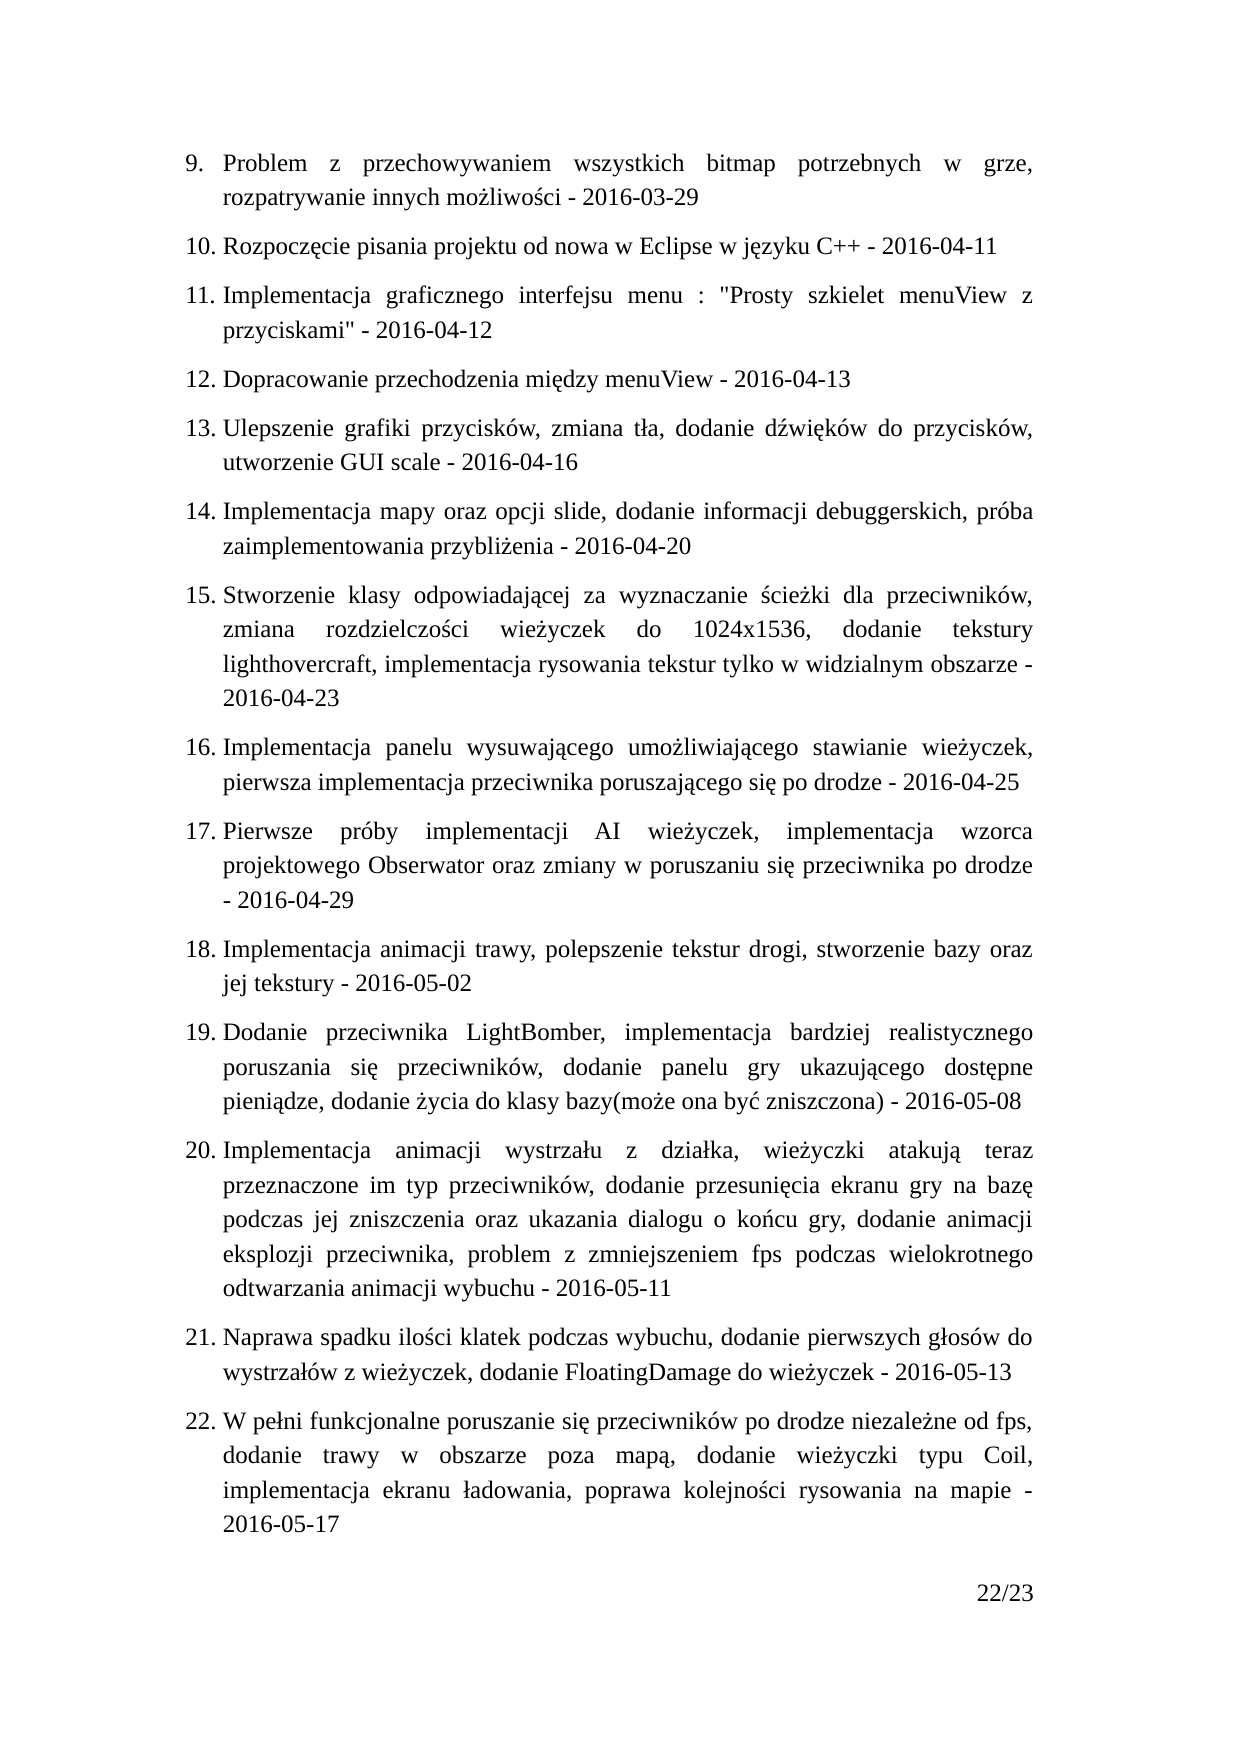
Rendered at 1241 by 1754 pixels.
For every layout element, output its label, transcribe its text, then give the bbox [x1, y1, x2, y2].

list Implementacja graficznego interfejsu menu : "Prosty szkielet menuView z przyciskami" - 2016-04-12 [185, 280, 1033, 343]
list Implementacja animacji wystrzału z działka, wieżyczki atakują teraz przeznaczone im typ przeciwników, dodanie przesunięcia ekranu gry na bazę podczas jej zniszczenia oraz ukazania dialogu o końcu gry, dodanie animacji eksplozji przeciwnika, problem z zmniejszeniem fps podczas wielokrotnego odtwarzania animacji wybuchu - 2016-05-11 [185, 1136, 1033, 1302]
list Stworzenie klasy odpowiadającej za wyznaczanie ścieżki dla przeciwników, zmiana rozdzielczości wieżyczek do 1024x1536, dodanie tekstury lighthovercraft, implementacja rysowania tekstur tylko w widzialnym obszarze - 2016-04-23 [185, 580, 1033, 712]
list Pierwsze próby implementacji AI wieżyczek, implementacja wzorca projektowego Obserwator oraz zmiany w poruszaniu się przeciwnika po drodze - 2016-04-29 [185, 816, 1033, 914]
list Ulepszenie grafiki przycisków, zmiana tła, dodanie dźwięków do przycisków, utworzenie GUI scale - 2016-04-16 [185, 413, 1033, 476]
list Problem z przechowywaniem wszystkich bitmap potrzebnych w grze, rozpatrywanie innych możliwości - 2016-03-29 [185, 148, 1033, 211]
list Implementacja panelu wysuwającego umożliwiającego stawianie wieżyczek, pierwsza implementacja przeciwnika poruszającego się po drodze - 2016-04-25 [185, 732, 1033, 796]
list Implementacja mapy oraz opcji slide, dodanie informacji debuggerskich, próba zaimplementowania przybliżenia - 2016-04-20 [185, 496, 1033, 559]
list Rozpoczęcie pisania projektu od nowa w Eclipse w języku C++ - 2016-04-11 [185, 231, 1033, 260]
list Naprawa spadku ilości klatek podczas wybuchu, dodanie pierwszych głosów do wystrzałów z wieżyczek, dodanie FloatingDamage do wieżyczek - 2016-05-13 [185, 1322, 1033, 1386]
list Implementacja animacji trawy, polepszenie tekstur drogi, stworzenie bazy oraz jej tekstury - 2016-05-02 [185, 934, 1033, 997]
list Dopracowanie przechodzenia między menuView - 2016-04-13 [185, 364, 1033, 392]
list Dodanie przeciwnika LightBomber, implementacja bardziej realistycznego poruszania się przeciwników, dodanie panelu gry ukazującego dostępne pieniądze, dodanie życia do klasy bazy(może ona być zniszczona) - 2016-05-08 [185, 1017, 1033, 1115]
list W pełni funkcjonalne poruszanie się przeciwników po drodze niezależne od fps, dodanie trawy w obszarze poza mapą, dodanie wieżyczki typu Coil, implementacja ekranu ładowania, poprawa kolejności rysowania na mapie - 2016-05-17 [185, 1406, 1033, 1538]
